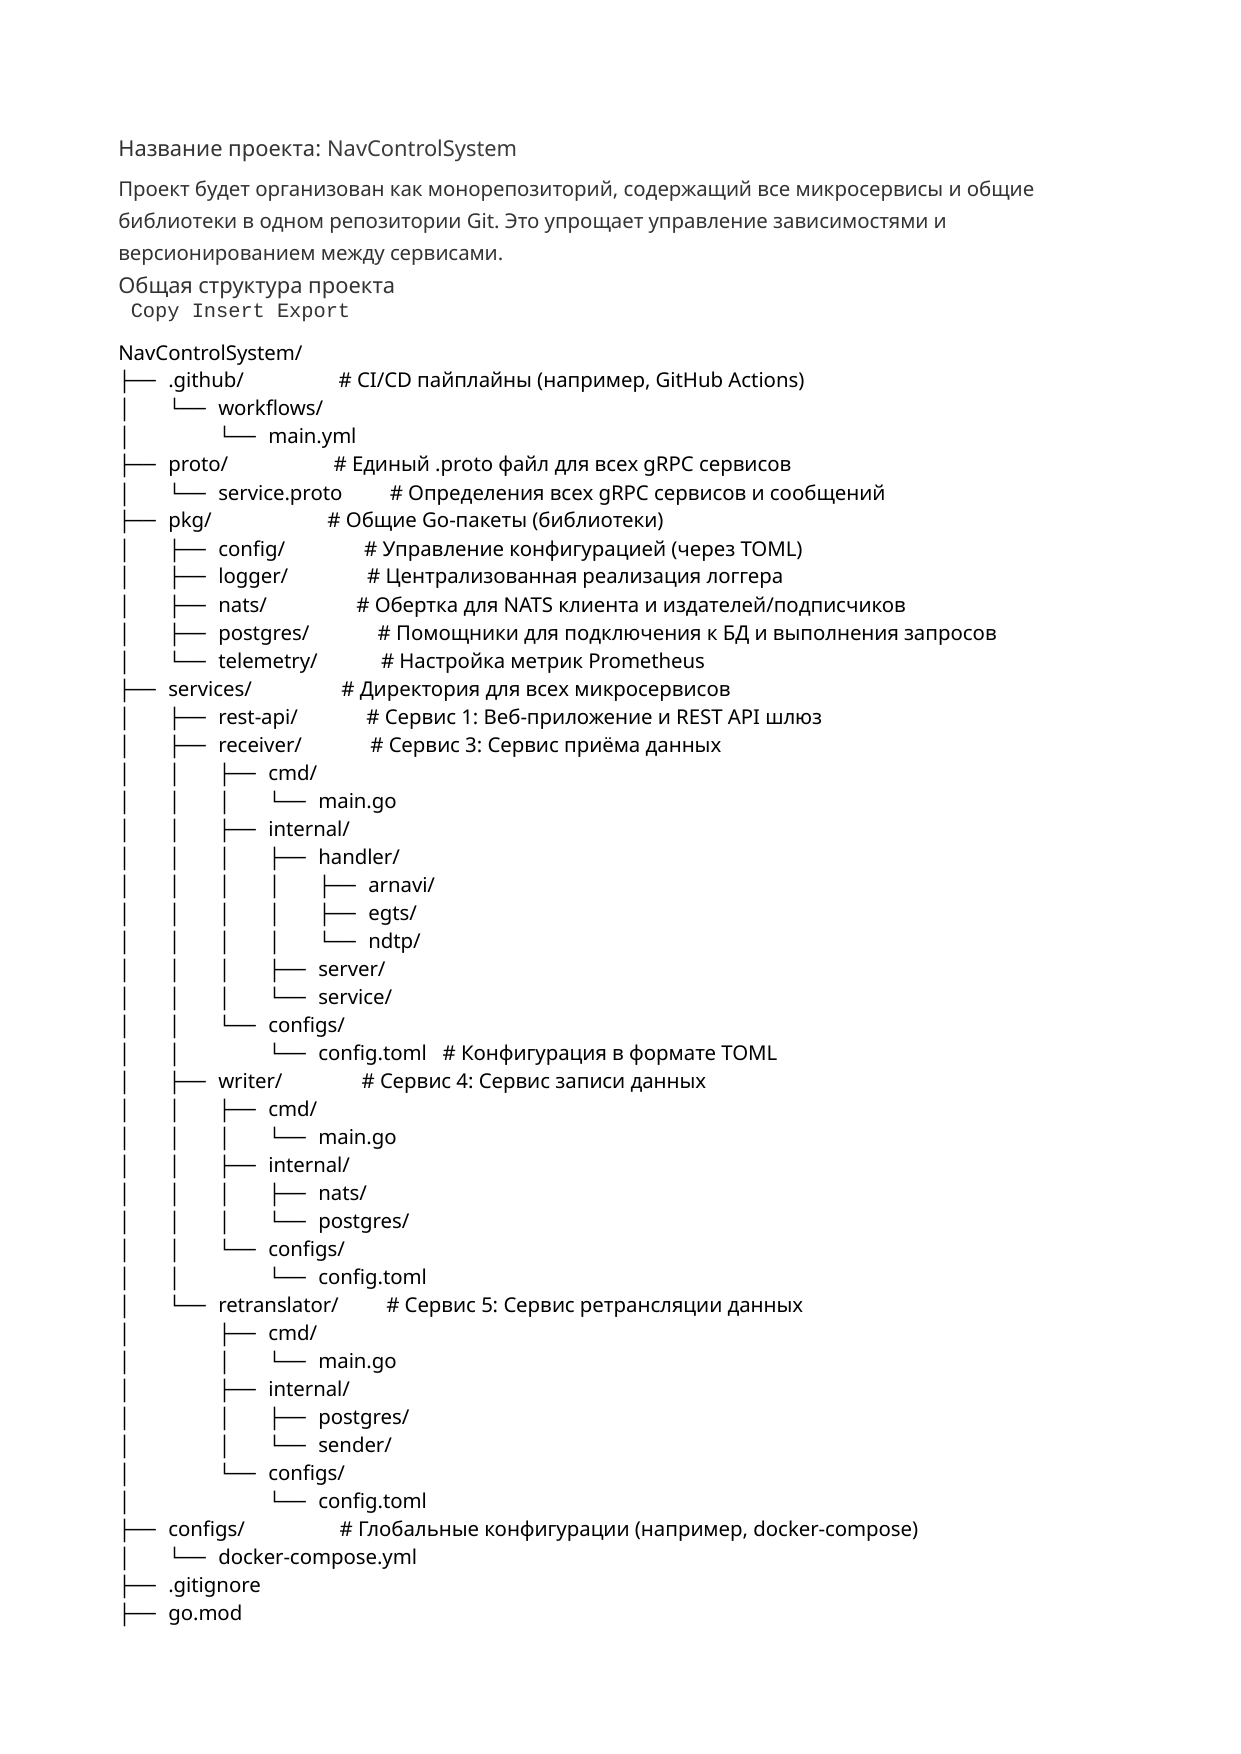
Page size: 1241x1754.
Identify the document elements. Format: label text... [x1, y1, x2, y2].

text │ ├── rest-api/ # Сервис 1: Веб-приложение и REST API шлюз [118, 702, 1122, 730]
text │ │ ├── cmd/ [118, 1094, 1122, 1123]
text ├── configs/ # Глобальные конфигурации (например, docker-compose) [118, 1515, 1122, 1543]
text │ │ │ └── postgres/ [118, 1207, 1122, 1235]
text │ │ └── configs/ [118, 1011, 1122, 1038]
text │ │ └── config.toml # Конфигурация в формате TOML [118, 1038, 1122, 1067]
text │ │ ├── postgres/ [118, 1403, 1122, 1431]
text │ │ │ ├── server/ [118, 954, 1122, 982]
text │ └── main.yml [118, 422, 1122, 450]
text │ │ └── sender/ [118, 1431, 1122, 1459]
subtitle Название проекта: NavControlSystem [118, 133, 1122, 162]
text │ │ │ └── main.go [118, 786, 1122, 814]
text │ └── retranslator/ # Сервис 5: Сервис ретрансляции данных [118, 1291, 1122, 1319]
text │ │ └── main.go [118, 1347, 1122, 1375]
text │ │ │ ├── nats/ [118, 1179, 1122, 1207]
text │ ├── internal/ [118, 1375, 1122, 1403]
text ├── services/ # Директория для всех микросервисов [118, 674, 1122, 702]
text │ │ └── configs/ [118, 1235, 1122, 1263]
text │ ├── cmd/ [118, 1319, 1122, 1347]
text ├── .gitignore [118, 1571, 1122, 1599]
text │ └── configs/ [118, 1459, 1122, 1487]
text Copy Insert Export [118, 300, 1122, 324]
text NavControlSystem/ [118, 338, 1122, 366]
text │ ├── postgres/ # Помощники для подключения к БД и выполнения запросов [118, 618, 1122, 646]
text │ │ │ └── service/ [118, 982, 1122, 1011]
text │ │ │ ├── handler/ [118, 842, 1122, 870]
text │ │ ├── internal/ [118, 1151, 1122, 1179]
text │ ├── config/ # Управление конфигурацией (через TOML) [118, 534, 1122, 562]
text │ │ ├── internal/ [118, 814, 1122, 842]
text │ ├── writer/ # Сервис 4: Сервис записи данных [118, 1067, 1122, 1094]
text ├── go.mod [118, 1599, 1122, 1627]
text Проект будет организован как монорепозиторий, содержащий все микросервисы и общие библиотеки в одном репозитории Git. Это упрощает управление зависимостями и версионированием между сервисами. [118, 175, 1122, 266]
text │ └── config.toml [118, 1487, 1122, 1515]
text │ │ │ │ ├── egts/ [118, 898, 1122, 926]
subtitle Общая структура проекта [118, 270, 1122, 300]
text │ ├── nats/ # Обертка для NATS клиента и издателей/подписчиков [118, 590, 1122, 618]
text │ └── service.proto # Определения всех gRPC сервисов и сообщений [118, 478, 1122, 506]
text │ └── workflows/ [118, 394, 1122, 422]
text │ ├── receiver/ # Сервис 3: Сервис приёма данных [118, 730, 1122, 758]
text │ │ ├── cmd/ [118, 758, 1122, 786]
text │ │ │ │ ├── arnavi/ [118, 870, 1122, 898]
text ├── proto/ # Единый .proto файл для всех gRPC сервисов [118, 450, 1122, 478]
text │ ├── logger/ # Централизованная реализация логгера [118, 562, 1122, 590]
text │ └── telemetry/ # Настройка метрик Prometheus [118, 646, 1122, 674]
text │ └── docker-compose.yml [118, 1543, 1122, 1571]
text ├── .github/ # CI/CD пайплайны (например, GitHub Actions) [118, 366, 1122, 394]
text │ │ │ └── main.go [118, 1123, 1122, 1151]
text │ │ └── config.toml [118, 1263, 1122, 1291]
text │ │ │ │ └── ndtp/ [118, 926, 1122, 954]
text ├── pkg/ # Общие Go-пакеты (библиотеки) [118, 506, 1122, 534]
